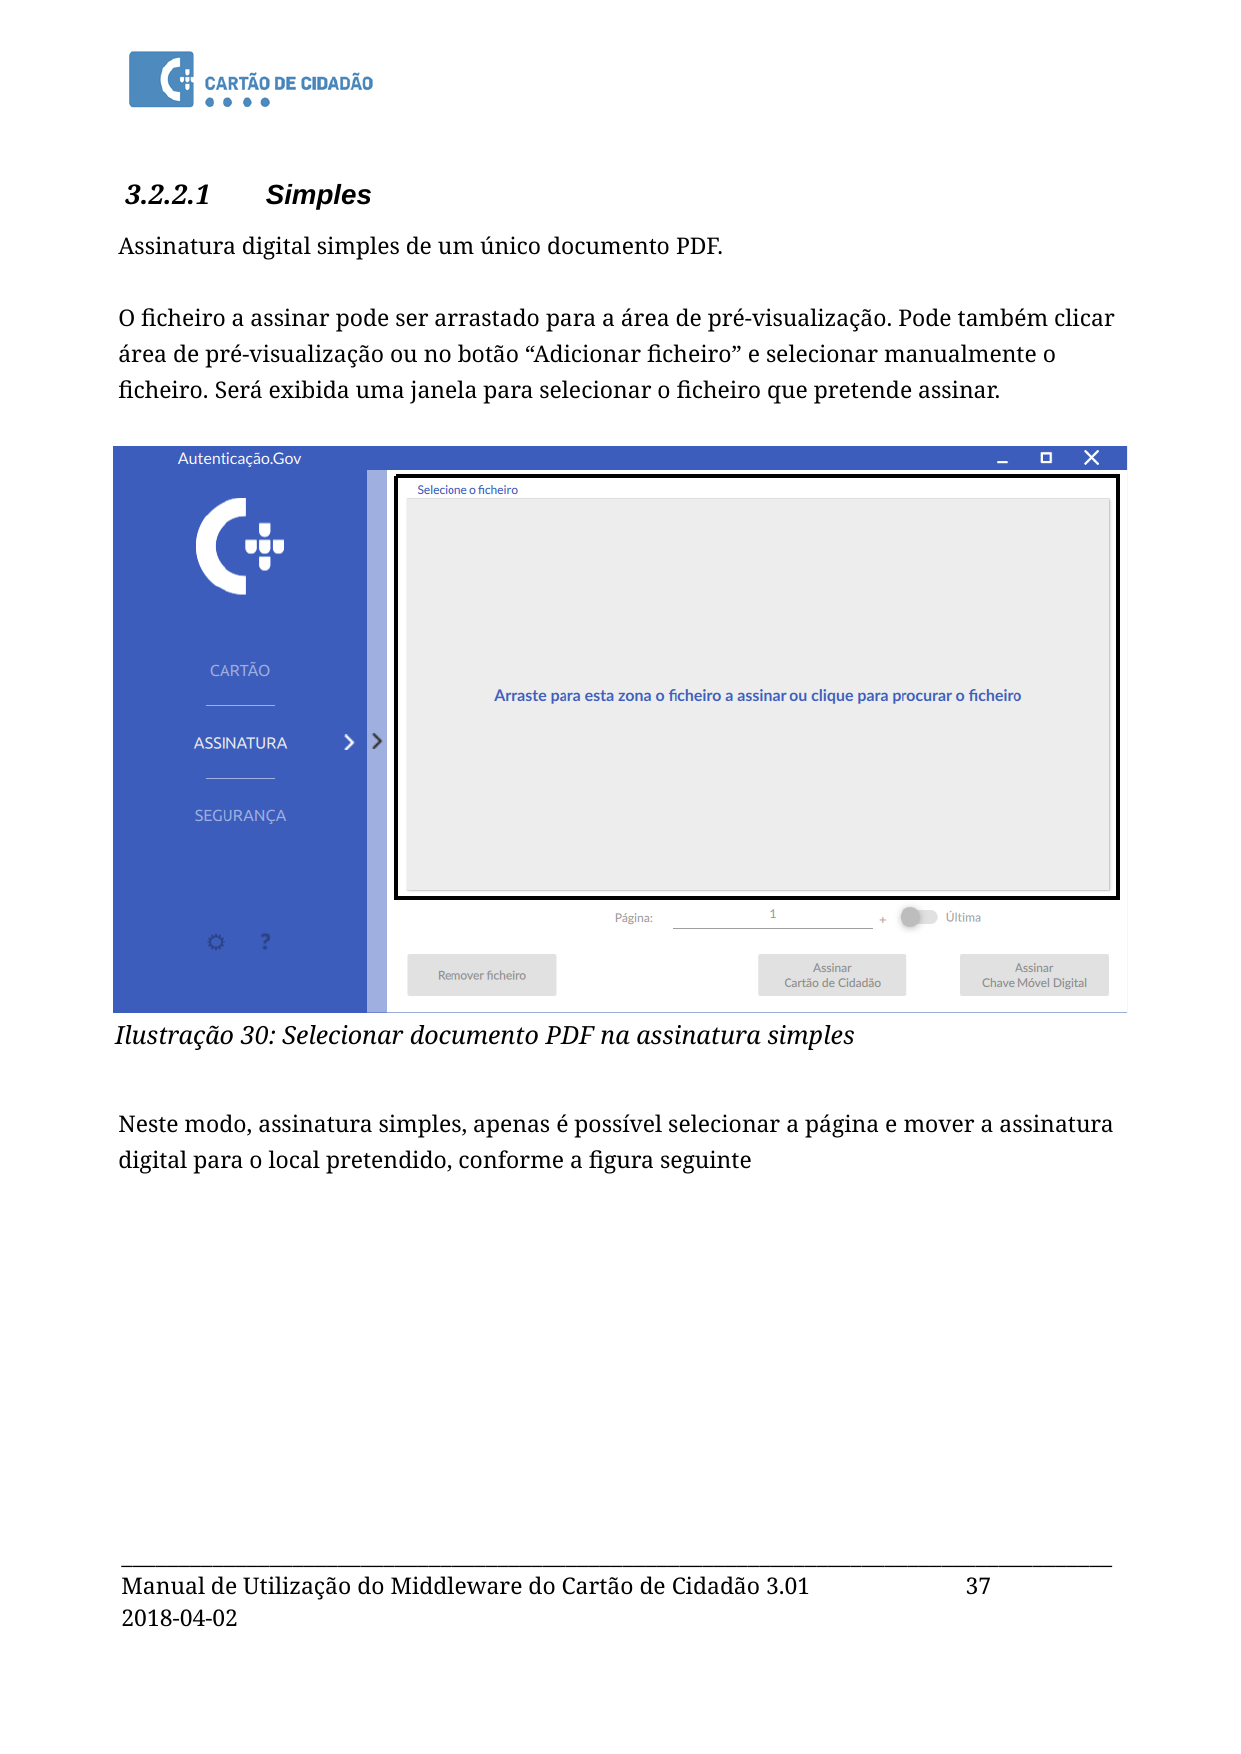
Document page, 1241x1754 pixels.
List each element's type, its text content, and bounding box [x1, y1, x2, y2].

list Assinatura digital simples de um único documento PDF. [118, 230, 1122, 262]
text Neste modo, assinatura simples, apenas é possível selecionar a página e mover a assinatura digital para o local pretendido, conforme a figura seguinte [118, 1108, 1122, 1175]
subtitle Simples [118, 175, 1122, 212]
picture [127, 45, 420, 115]
text Ilustração 30: Selecionar documento PDF na assinatura simples [115, 1013, 1126, 1052]
picture [113, 446, 1128, 1013]
list O ficheiro a assinar pode ser arrastado para a área de pré-visualização. Pode também clicar área de pré-visualização ou no botão “Adicionar ficheiro” e selecionar manualmente o ficheiro. Será exibida uma janela para selecionar o ficheiro que pretende assinar. [118, 302, 1122, 405]
